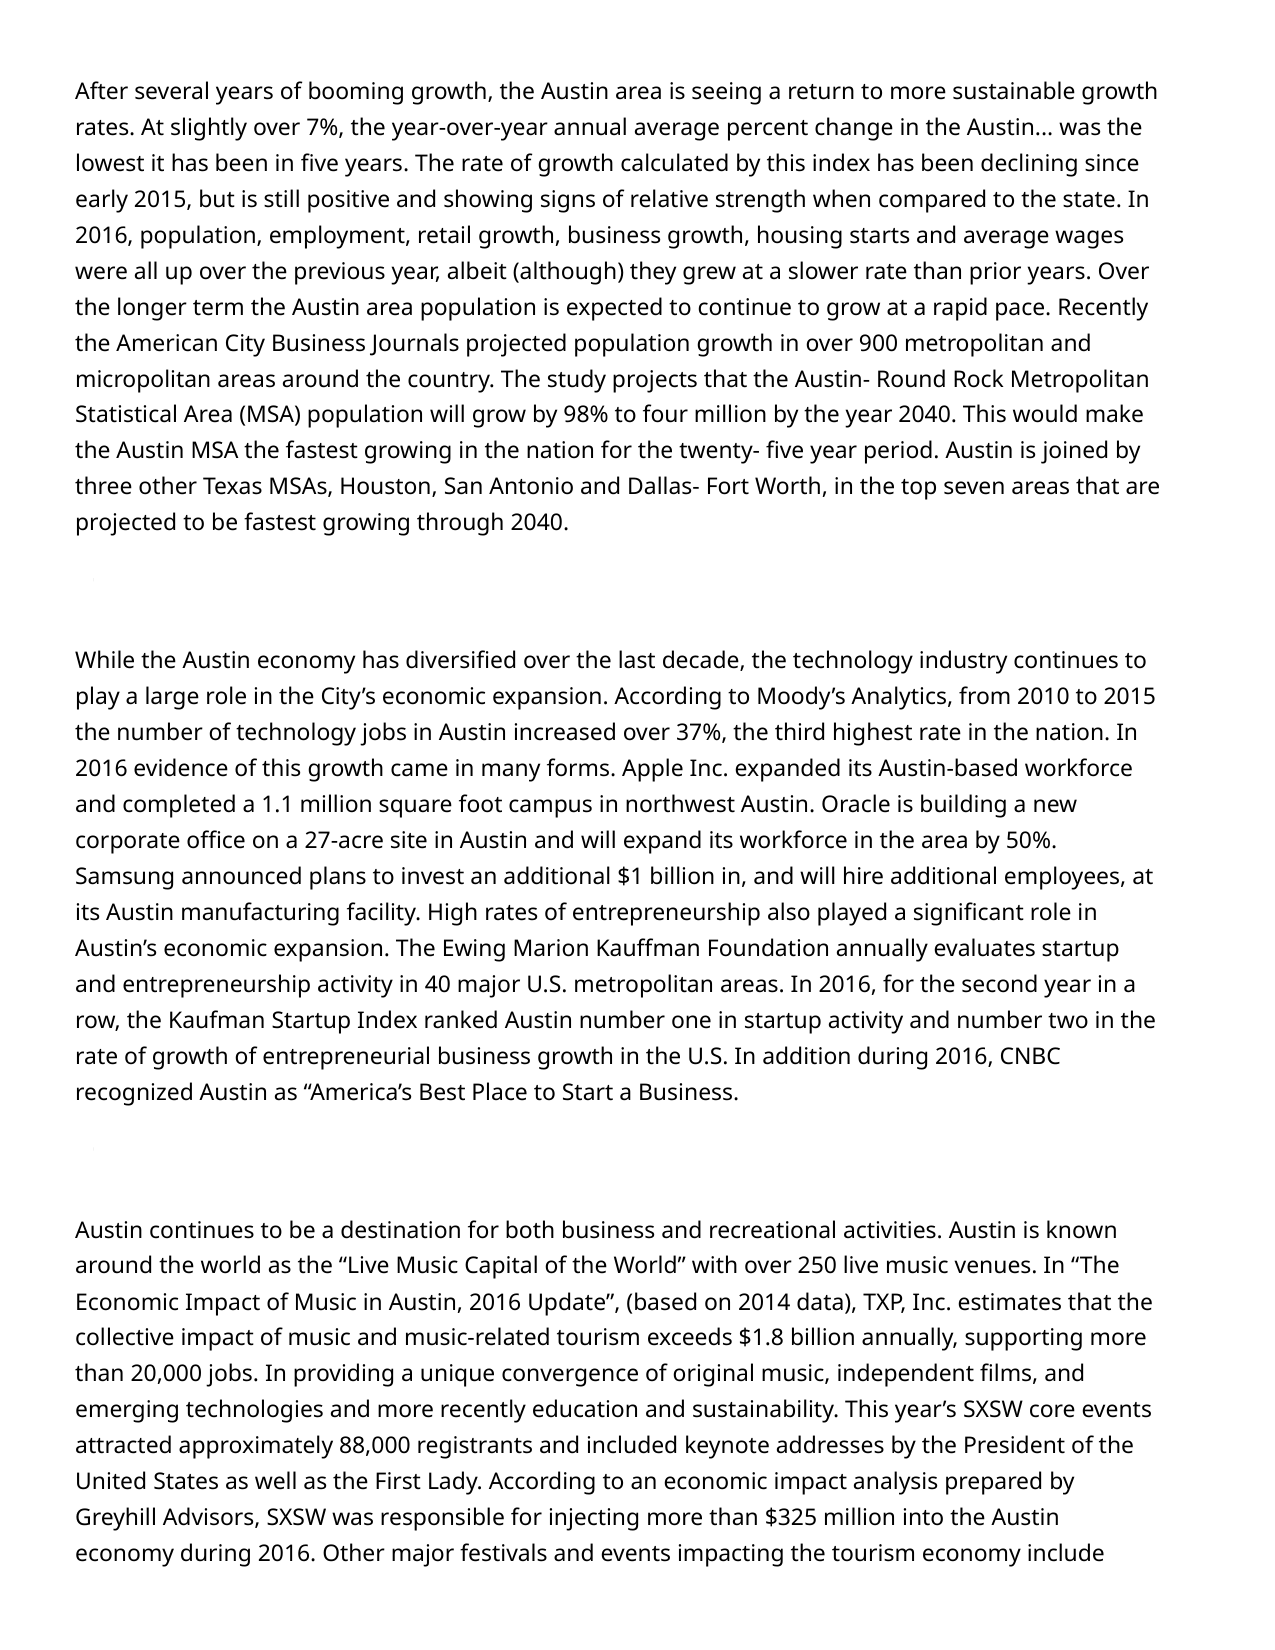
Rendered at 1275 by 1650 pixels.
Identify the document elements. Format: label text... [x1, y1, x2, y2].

text After several years of booming growth, the Austin area is seeing a return to more sustainable growth rates. At slightly over 7%, the year-over-year annual average percent change in the Austin... was the lowest it has been in five years. The rate of growth calculated by this index has been declining since early 2015, but is still positive and showing signs of relative strength when compared to the state. In 2016, population, employment, retail growth, business growth, housing starts and average wages were all up over the previous year, albeit (although) they grew at a slower rate than prior years. Over the longer term the Austin area population is expected to continue to grow at a rapid pace. Recently the American City Business Journals projected population growth in over 900 metropolitan and micropolitan areas around the country. The study projects that the Austin- Round Rock Metropolitan Statistical Area (MSA) population will grow by 98% to four million by the year 2040. This would make the Austin MSA the fastest growing in the nation for the twenty- five year period. Austin is joined by three other Texas MSAs, Houston, San Antonio and Dallas- Fort Worth, in the top seven areas that are projected to be fastest growing through 2040. [75, 75, 1162, 537]
text Austin continues to be a destination for both business and recreational activities. Austin is known around the world as the “Live Music Capital of the World” with over 250 live music venues. In “The Economic Impact of Music in Austin, 2016 Update”, (based on 2014 data), TXP, Inc. estimates that the collective impact of music and music-related tourism exceeds $1.8 billion annually, supporting more than 20,000 jobs. In providing a unique convergence of original music, independent films, and emerging technologies and more recently education and sustainability. This year’s SXSW core events attracted approximately 88,000 registrants and included keynote addresses by the President of the United States as well as the First Lady. According to an economic impact analysis prepared by Greyhill Advisors, SXSW was responsible for injecting more than $325 million into the Austin economy during 2016. Other major festivals and events impacting the tourism economy include [75, 1213, 1162, 1568]
text While the Austin economy has diversified over the last decade, the technology industry continues to play a large role in the City’s economic expansion. According to Moody’s Analytics, from 2010 to 2015 the number of technology jobs in Austin increased over 37%, the third highest rate in the nation. In 2016 evidence of this growth came in many forms. Apple Inc. expanded its Austin-based workforce and completed a 1.1 million square foot campus in northwest Austin. Oracle is building a new corporate office on a 27-acre site in Austin and will expand its workforce in the area by 50%. Samsung announced plans to invest an additional $1 billion in, and will hire additional employees, at its Austin manufacturing facility. High rates of entrepreneurship also played a significant role in Austin’s economic expansion. The Ewing Marion Kauffman Foundation annually evaluates startup and entrepreneurship activity in 40 major U.S. metropolitan areas. In 2016, for the second year in a row, the Kaufman Startup Index ranked Austin number one in startup activity and number two in the rate of growth of entrepreneurial business growth in the U.S. In addition during 2016, CNBC recognized Austin as “America’s Best Place to Start a Business. [75, 644, 1162, 1107]
